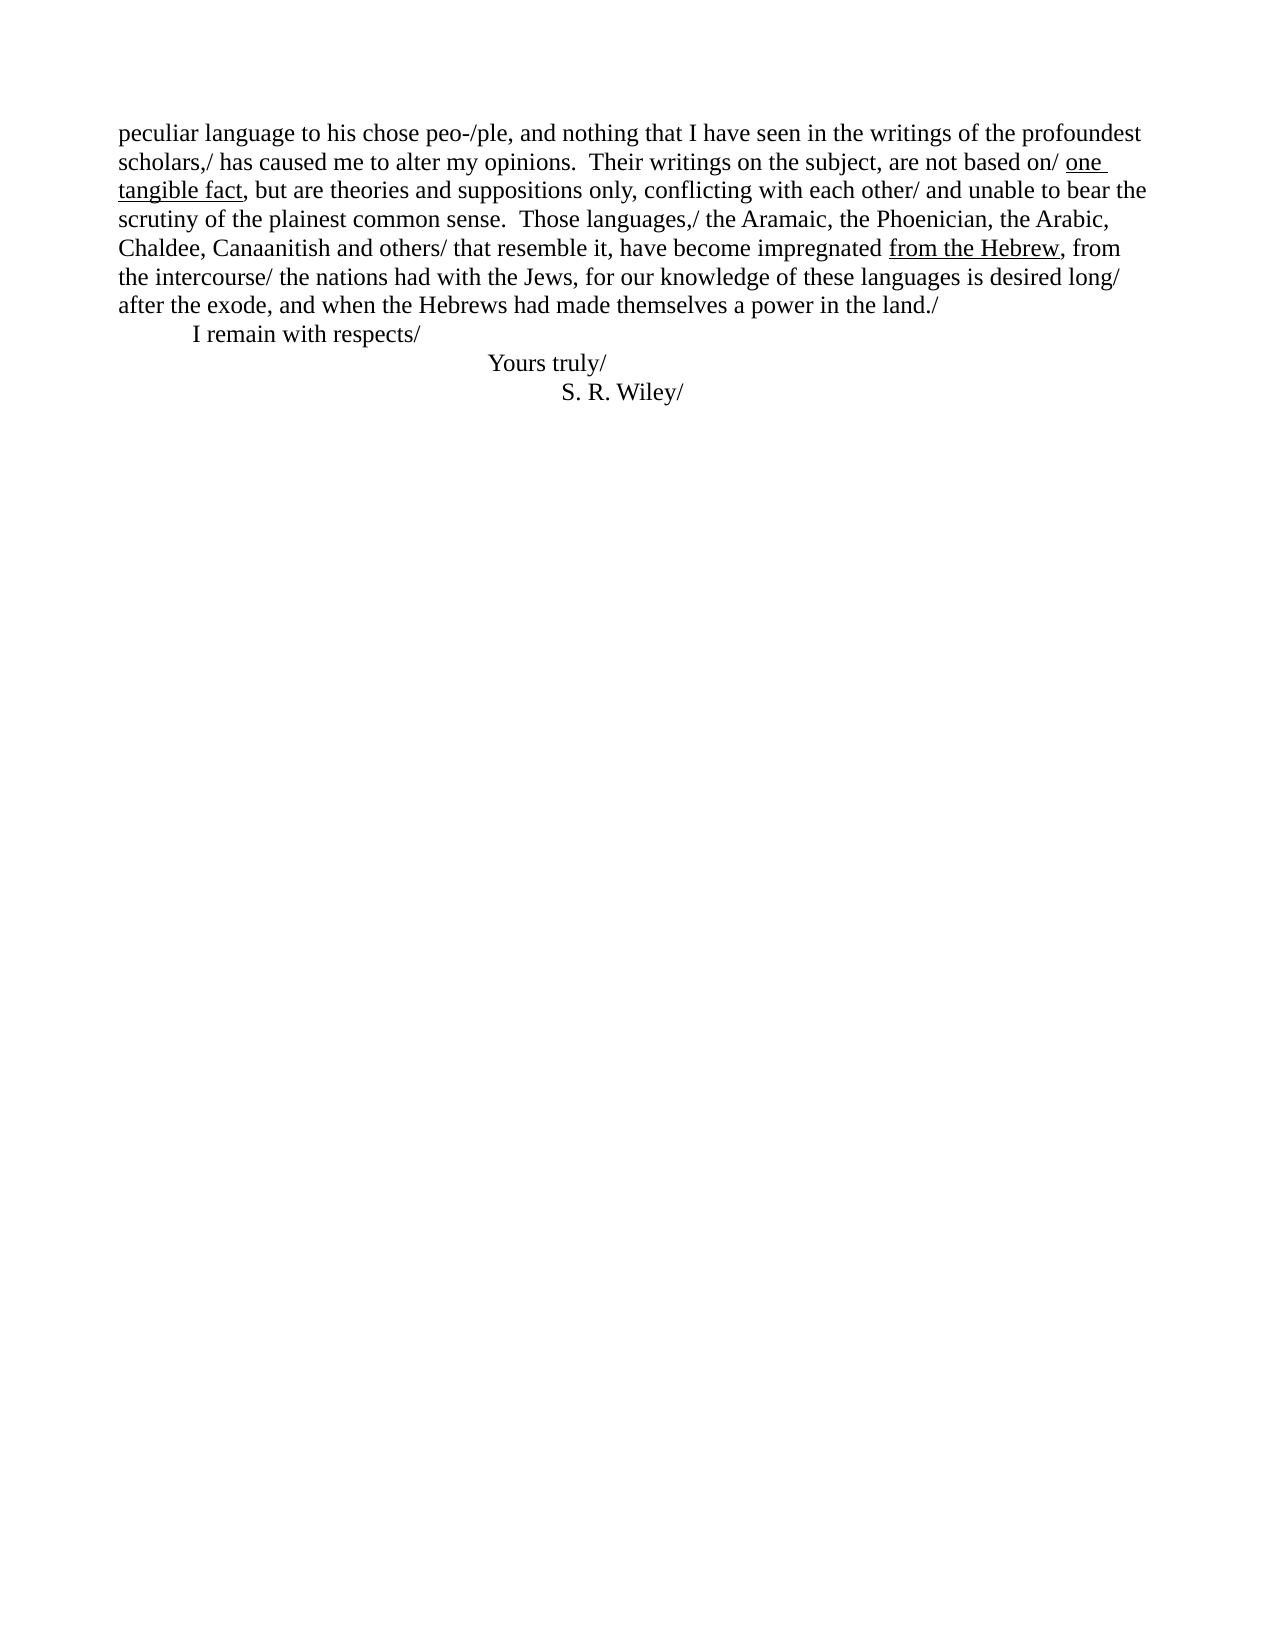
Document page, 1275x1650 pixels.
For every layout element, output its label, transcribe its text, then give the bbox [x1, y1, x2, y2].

text I remain with respects/ [118, 319, 1157, 348]
text S. R. Wiley/ [118, 377, 1157, 406]
text peculiar language to his chose peo-/ple, and nothing that I have seen in the writings of the profoundest scholars,/ has caused me to alter my opinions. Their writings on the subject, are not based on/ one tangible fact, but are theories and suppositions only, conflicting with each other/ and unable to bear the scrutiny of the plainest common sense. Those languages,/ the Aramaic, the Phoenician, the Arabic, Chaldee, Canaanitish and others/ that resemble it, have become impregnated from the Hebrew, from the intercourse/ the nations had with the Jews, for our knowledge of these languages is desired long/ after the exode, and when the Hebrews had made themselves a power in the land./ [118, 118, 1157, 319]
text Yours truly/ [118, 348, 1157, 377]
